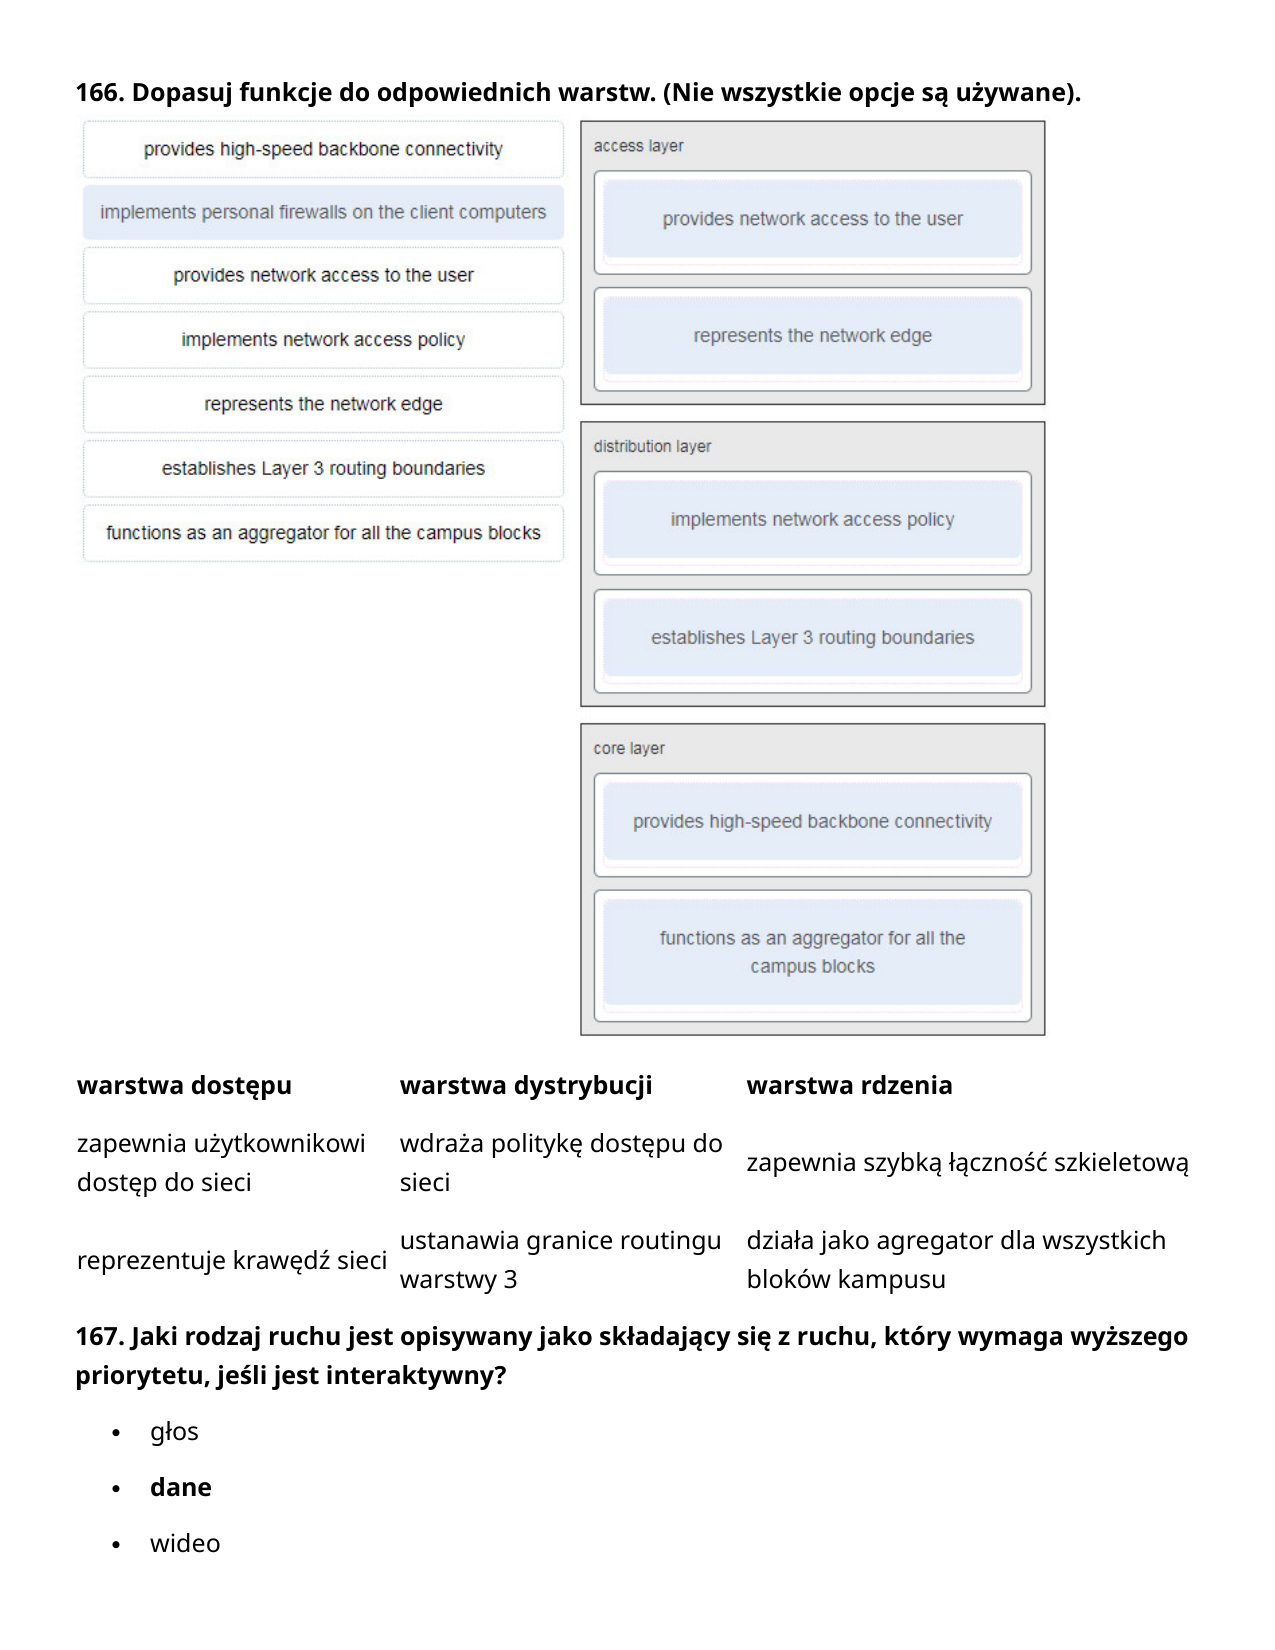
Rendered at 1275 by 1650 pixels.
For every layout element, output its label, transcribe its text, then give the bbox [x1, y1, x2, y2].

list głos [112, 1413, 1200, 1448]
list dane [112, 1469, 1200, 1503]
table_cell reprezentuje krawędź sieci [75, 1221, 398, 1318]
table_cell zapewnia szybką łączność szkieletową [745, 1124, 1200, 1221]
table_header warstwa rdzenia [745, 1066, 1200, 1124]
table_header warstwa dystrybucji [398, 1066, 745, 1124]
text 167. Jaki rodzaj ruchu jest opisywany jako składający się z ruchu, który wymaga wyższego priorytetu, jeśli jest interaktywny? [75, 1318, 1200, 1392]
list wideo [112, 1525, 1200, 1559]
table_cell działa jako agregator dla wszystkich bloków kampusu [745, 1221, 1200, 1318]
table_cell wdraża politykę dostępu do sieci [398, 1124, 745, 1221]
table_cell zapewnia użytkownikowi dostęp do sieci [75, 1124, 398, 1221]
table_header warstwa dostępu [75, 1066, 398, 1124]
table_cell ustanawia granice routingu warstwy 3 [398, 1221, 745, 1318]
text 166. Dopasuj funkcje do odpowiednich warstw. (Nie wszystkie opcje są używane). [75, 75, 1200, 1044]
